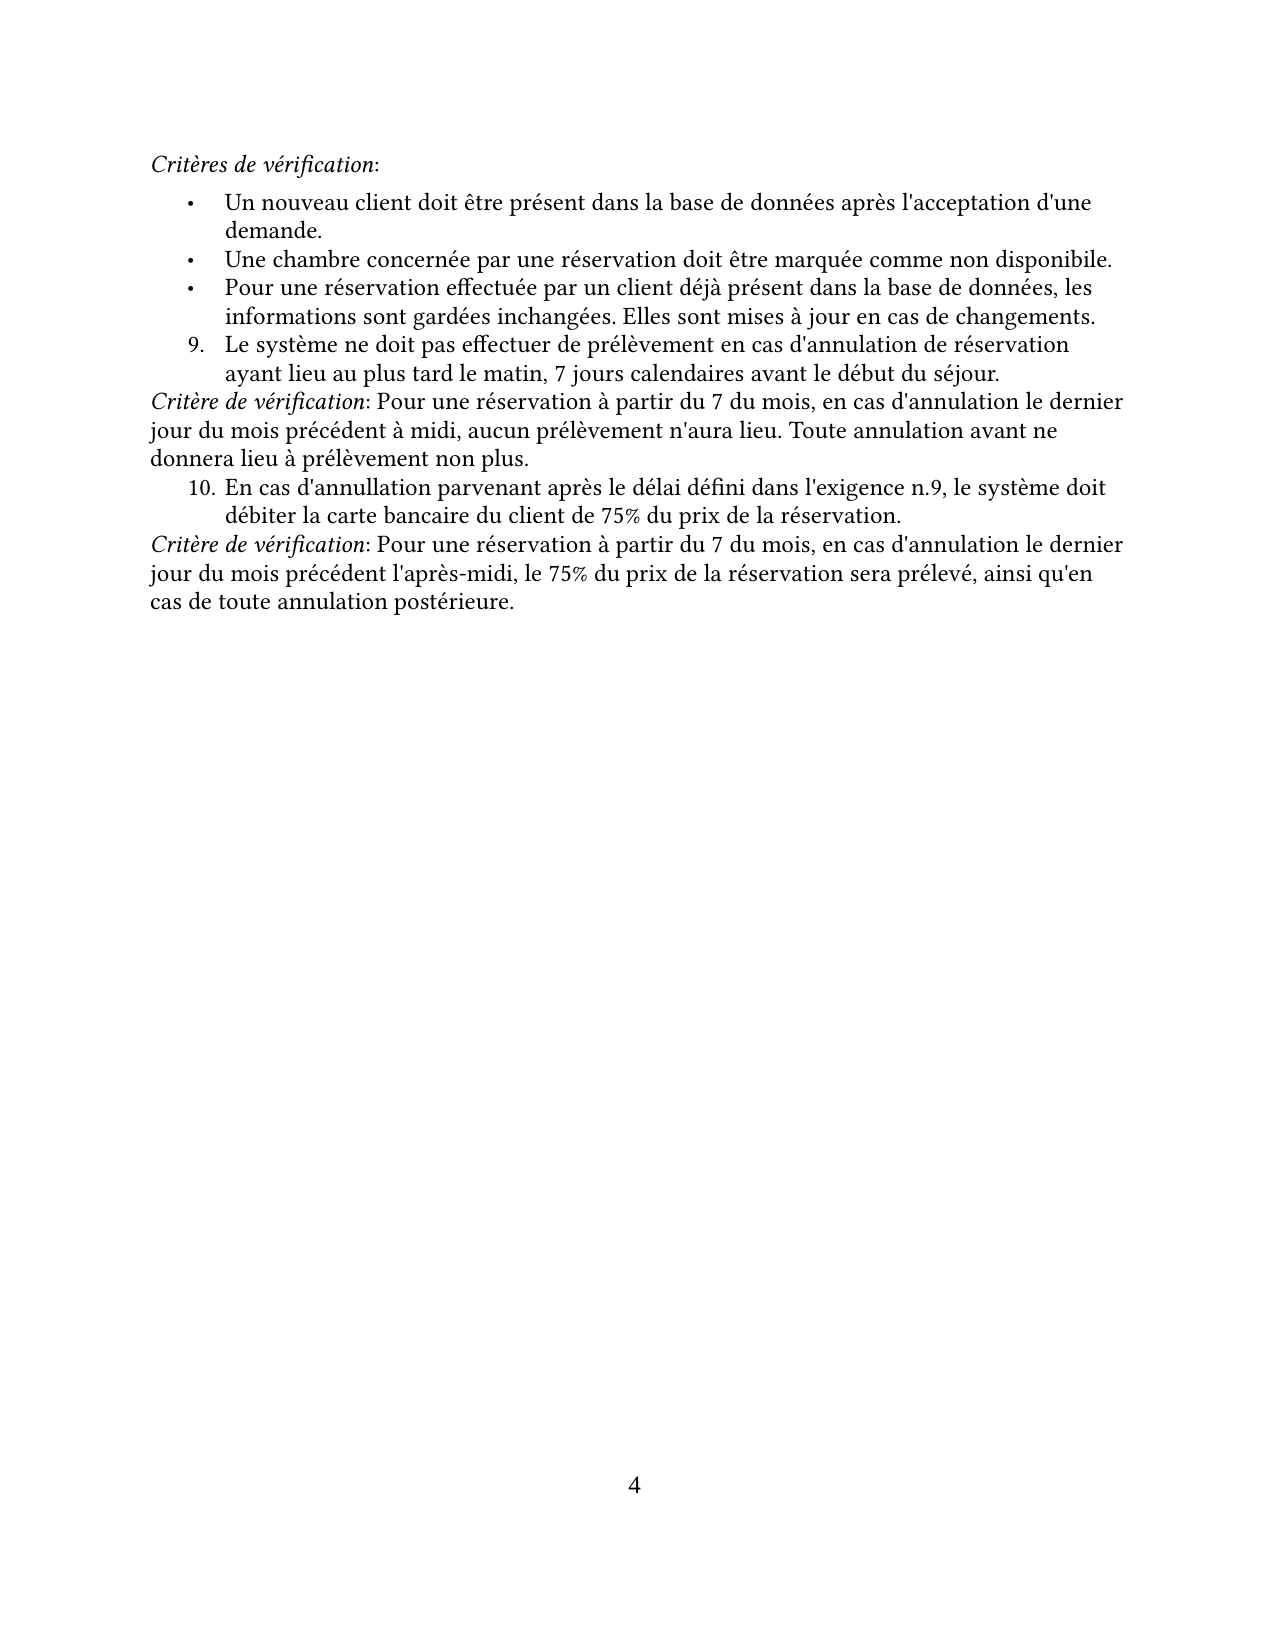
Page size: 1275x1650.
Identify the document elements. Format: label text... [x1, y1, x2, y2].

text Critère de vérification: Pour une réservation à partir du 7 du mois, en cas d'annulation le dernier jour du mois précédent à midi, aucun prélèvement n'aura lieu. Toute annulation avant ne donnera lieu à prélèvement non plus. [150, 387, 1125, 473]
list Un nouveau client doit être présent dans la base de données après l'acceptation d'une demande. [187, 187, 1125, 244]
list Le système ne doit pas effectuer de prélèvement en cas d'annulation de réservation ayant lieu au plus tard le matin, 7 jours calendaires avant le début du séjour. [187, 330, 1125, 387]
list Une chambre concernée par une réservation doit être marquée comme non disponibile. [187, 244, 1125, 273]
text Critères de vérification: [150, 150, 1125, 178]
list Pour une réservation effectuée par un client déjà présent dans la base de données, les informations sont gardées inchangées. Elles sont mises à jour en cas de changements. [187, 273, 1125, 330]
list En cas d'annullation parvenant après le délai défini dans l'exigence n.9, le système doit débiter la carte bancaire du client de 75% du prix de la réservation. [187, 473, 1125, 530]
text Critère de vérification: Pour une réservation à partir du 7 du mois, en cas d'annulation le dernier jour du mois précédent l'après-midi, le 75% du prix de la réservation sera prélevé, ainsi qu'en cas de toute annulation postérieure. [150, 530, 1125, 616]
